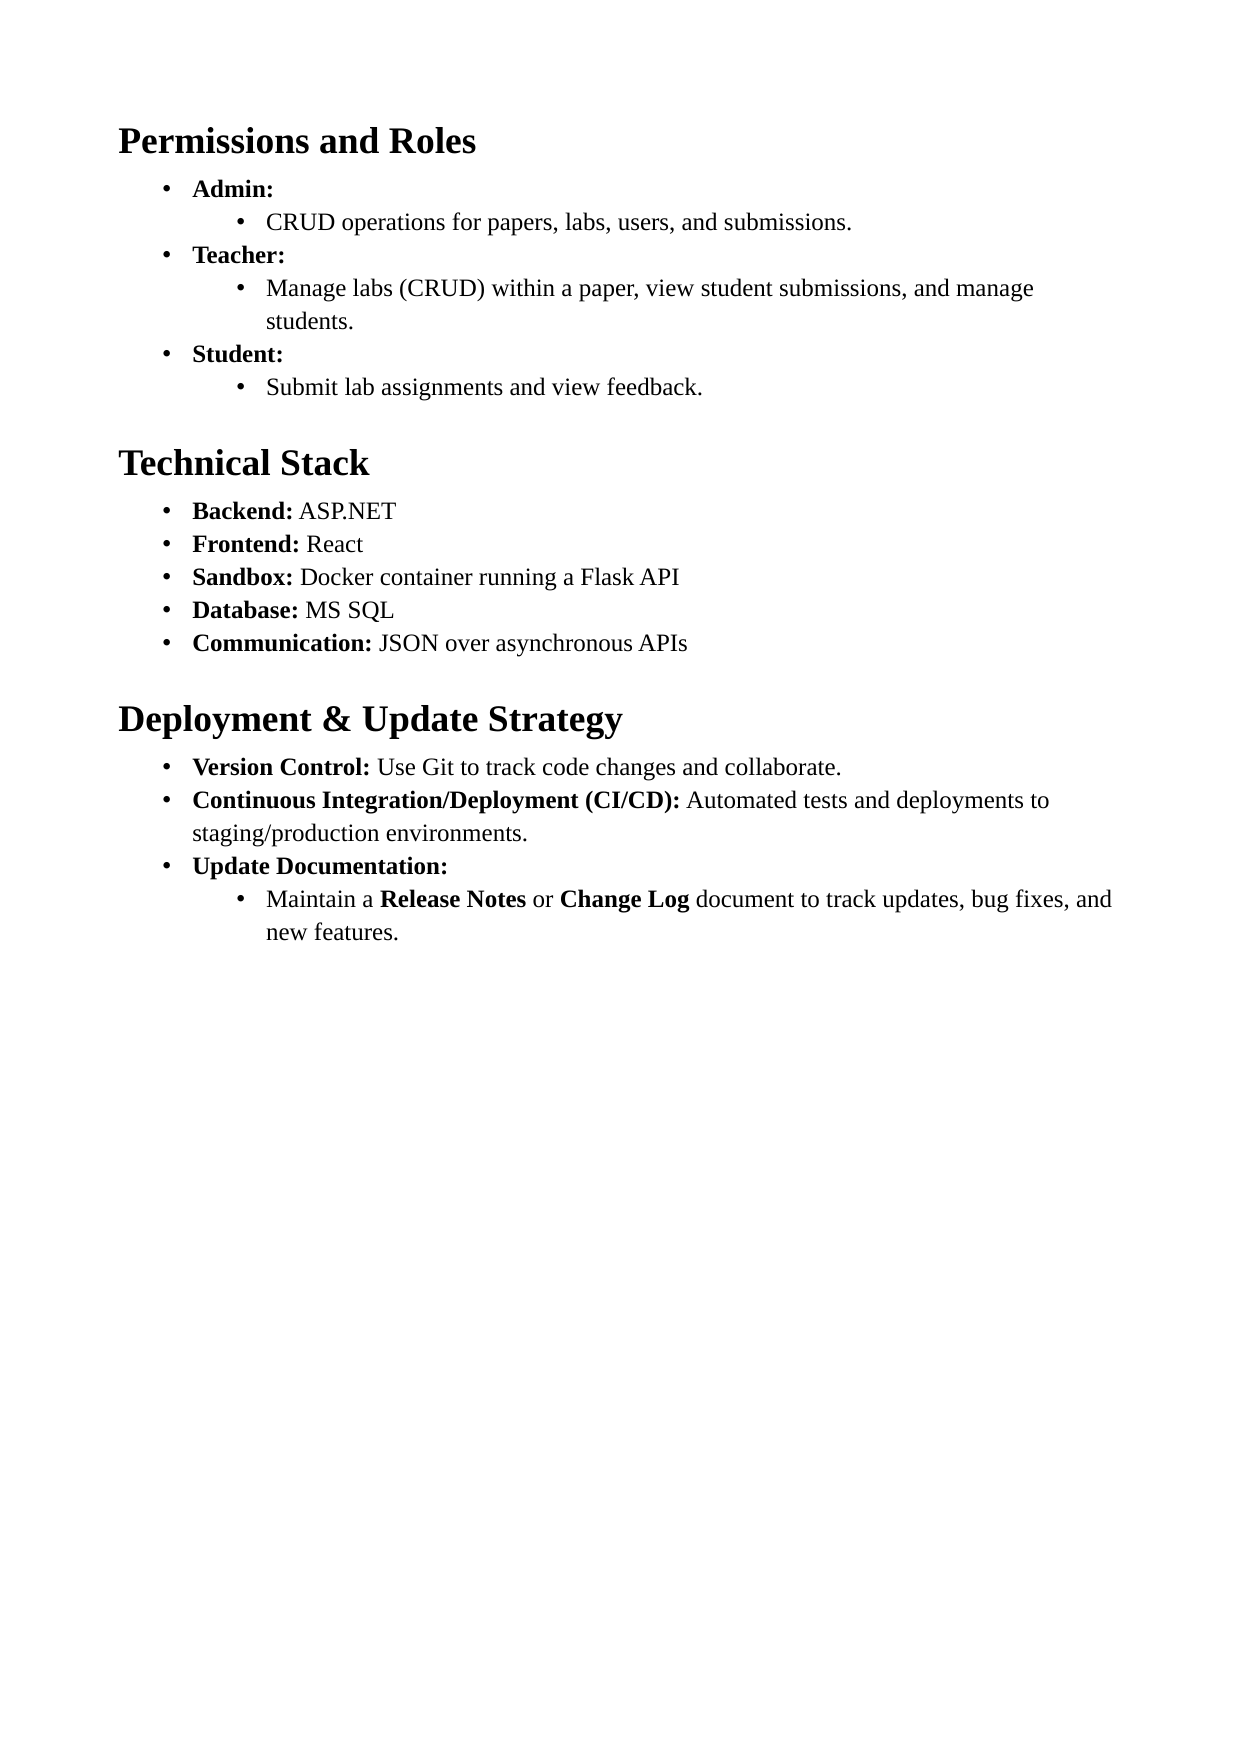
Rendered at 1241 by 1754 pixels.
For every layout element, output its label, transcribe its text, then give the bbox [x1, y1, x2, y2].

list Maintain a Release Notes or Change Log document to track updates, bug fixes, and new features. [236, 884, 1122, 946]
subtitle Permissions and Roles [118, 118, 1122, 161]
list Submit lab assignments and view feedback. [236, 372, 1122, 401]
list Continuous Integration/Deployment (CI/CD): Automated tests and deployments to staging/production environments. [162, 785, 1122, 847]
list Update Documentation: [162, 851, 1122, 880]
list Admin: [162, 174, 1122, 202]
list Version Control: Use Git to track code changes and collaborate. [162, 752, 1122, 781]
list CRUD operations for papers, labs, users, and submissions. [236, 207, 1122, 236]
list Backend: ASP.NET [162, 496, 1122, 525]
list Teacher: [162, 240, 1122, 268]
list Sandbox: Docker container running a Flask API [162, 562, 1122, 591]
list Database: MS SQL [162, 595, 1122, 624]
subtitle Deployment & Update Strategy [118, 696, 1122, 739]
list Student: [162, 339, 1122, 368]
list Frontend: React [162, 529, 1122, 558]
subtitle Technical Stack [118, 440, 1122, 483]
list Communication: JSON over asynchronous APIs [162, 628, 1122, 657]
list Manage labs (CRUD) within a paper, view student submissions, and manage students. [236, 273, 1122, 334]
